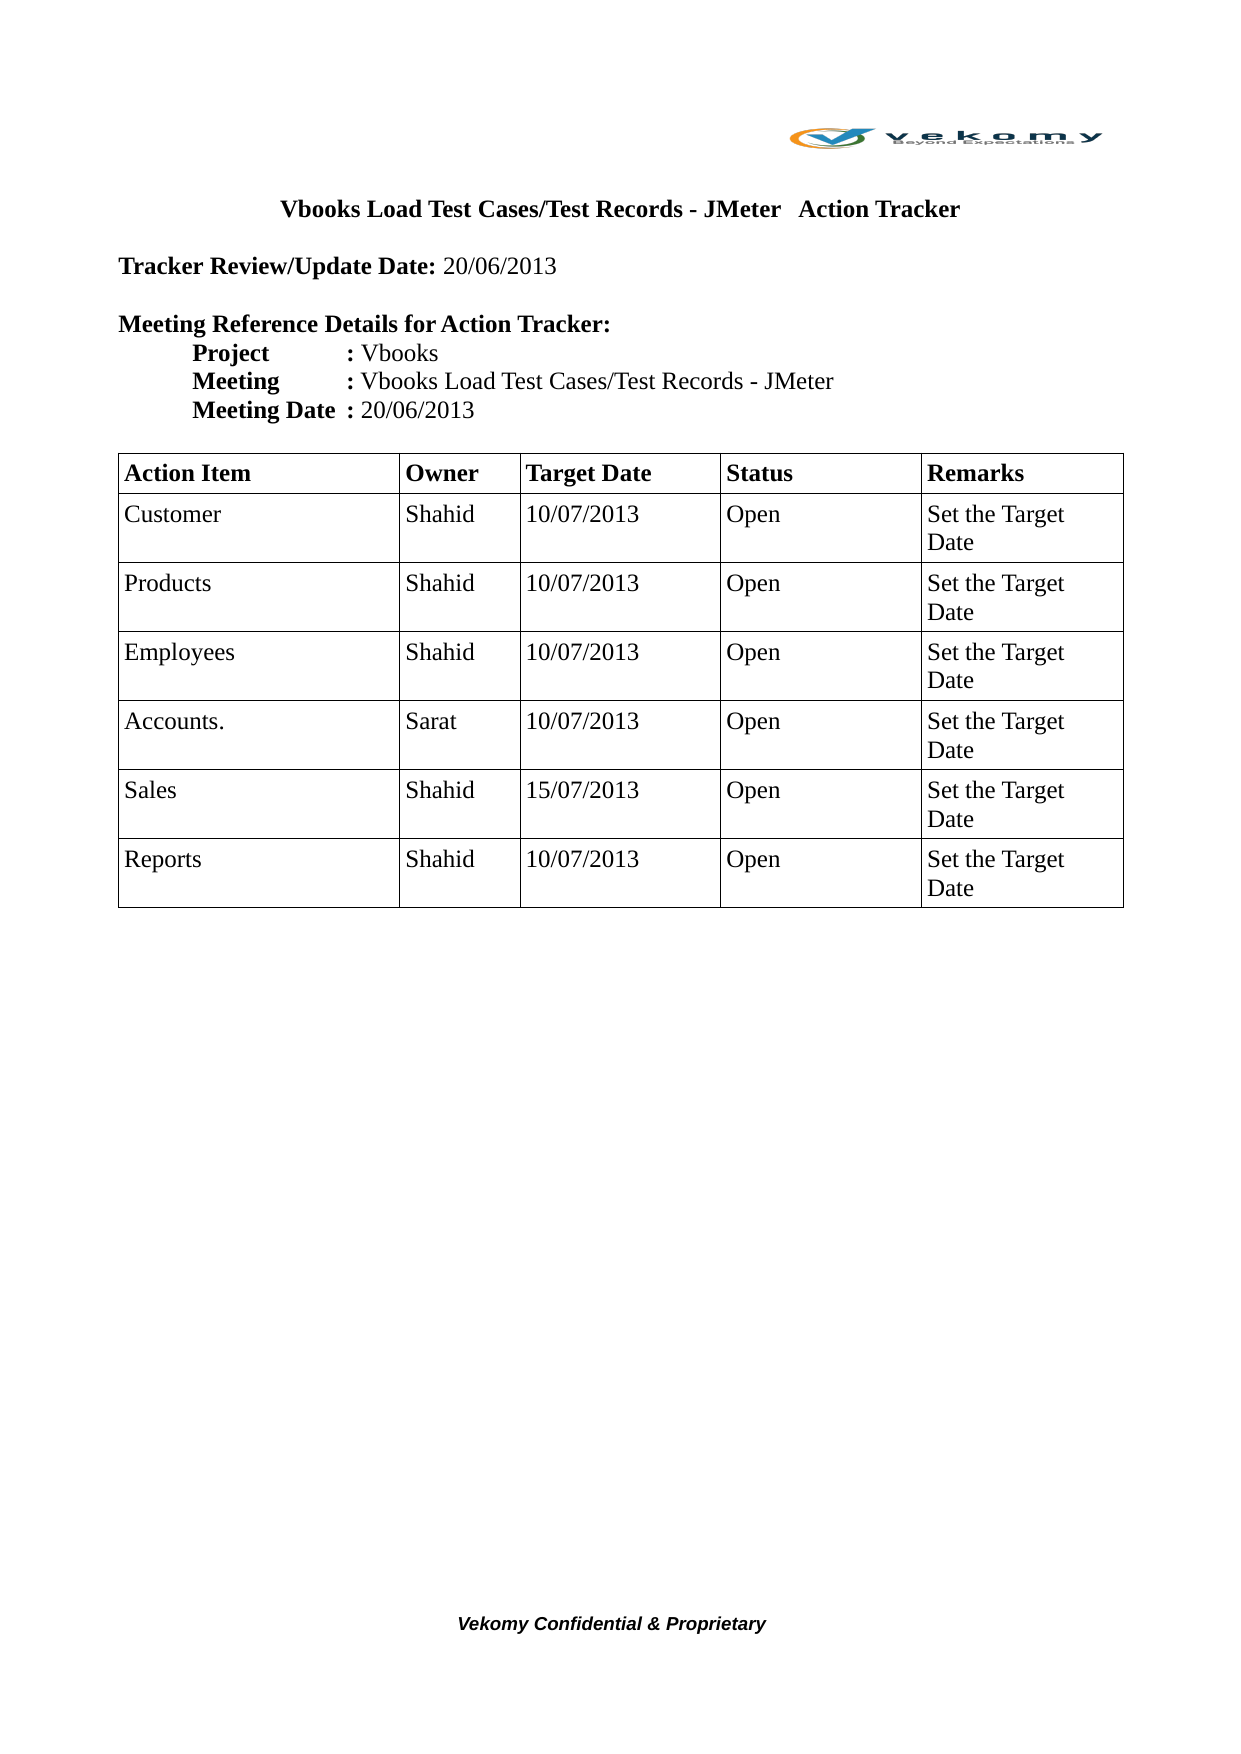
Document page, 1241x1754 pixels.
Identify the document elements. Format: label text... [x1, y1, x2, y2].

table_cell 10/07/2013 [521, 701, 720, 769]
table_cell 10/07/2013 [521, 632, 720, 700]
table_header Owner [400, 454, 520, 493]
table_cell Shahid [400, 839, 520, 907]
table_cell Open [721, 770, 921, 838]
table_cell Sales [119, 770, 399, 838]
text Meeting : Vbooks Load Test Cases/Test Records - JMeter [118, 366, 1122, 395]
table_cell 15/07/2013 [521, 770, 720, 838]
picture [786, 127, 1106, 150]
text Meeting Date : 20/06/2013 [118, 395, 1122, 424]
table_cell Reports [119, 839, 399, 907]
table_cell Set the Target Date [922, 632, 1123, 700]
table_cell Open [721, 632, 921, 700]
table_cell Shahid [400, 770, 520, 838]
table_cell Set the Target Date [922, 770, 1123, 838]
table_cell 10/07/2013 [521, 563, 720, 631]
text Project : Vbooks [118, 338, 1122, 366]
table_header Status [721, 454, 921, 493]
table_header Action Item [119, 454, 399, 493]
table_cell Shahid [400, 494, 520, 562]
table_cell Set the Target Date [922, 701, 1123, 769]
table_cell 10/07/2013 [521, 494, 720, 562]
table_cell Set the Target Date [922, 494, 1123, 562]
table_cell Set the Target Date [922, 839, 1123, 907]
table_header Remarks [922, 454, 1123, 493]
table_cell Open [721, 563, 921, 631]
table_cell 10/07/2013 [521, 839, 720, 907]
table_cell Accounts. [119, 701, 399, 769]
table_cell Shahid [400, 632, 520, 700]
table_cell Set the Target Date [922, 563, 1123, 631]
table_cell Customer [119, 494, 399, 562]
text Tracker Review/Update Date: 20/06/2013 [118, 251, 1122, 280]
text Meeting Reference Details for Action Tracker: [118, 309, 1122, 338]
table_cell Shahid [400, 563, 520, 631]
table_cell Employees [119, 632, 399, 700]
table_cell Sarat [400, 701, 520, 769]
table_cell Open [721, 701, 921, 769]
table_cell Open [721, 494, 921, 562]
table_header Target Date [521, 454, 720, 493]
text Vbooks Load Test Cases/Test Records - JMeter Action Tracker [118, 194, 1122, 223]
table_cell Open [721, 839, 921, 907]
table_cell Products [119, 563, 399, 631]
